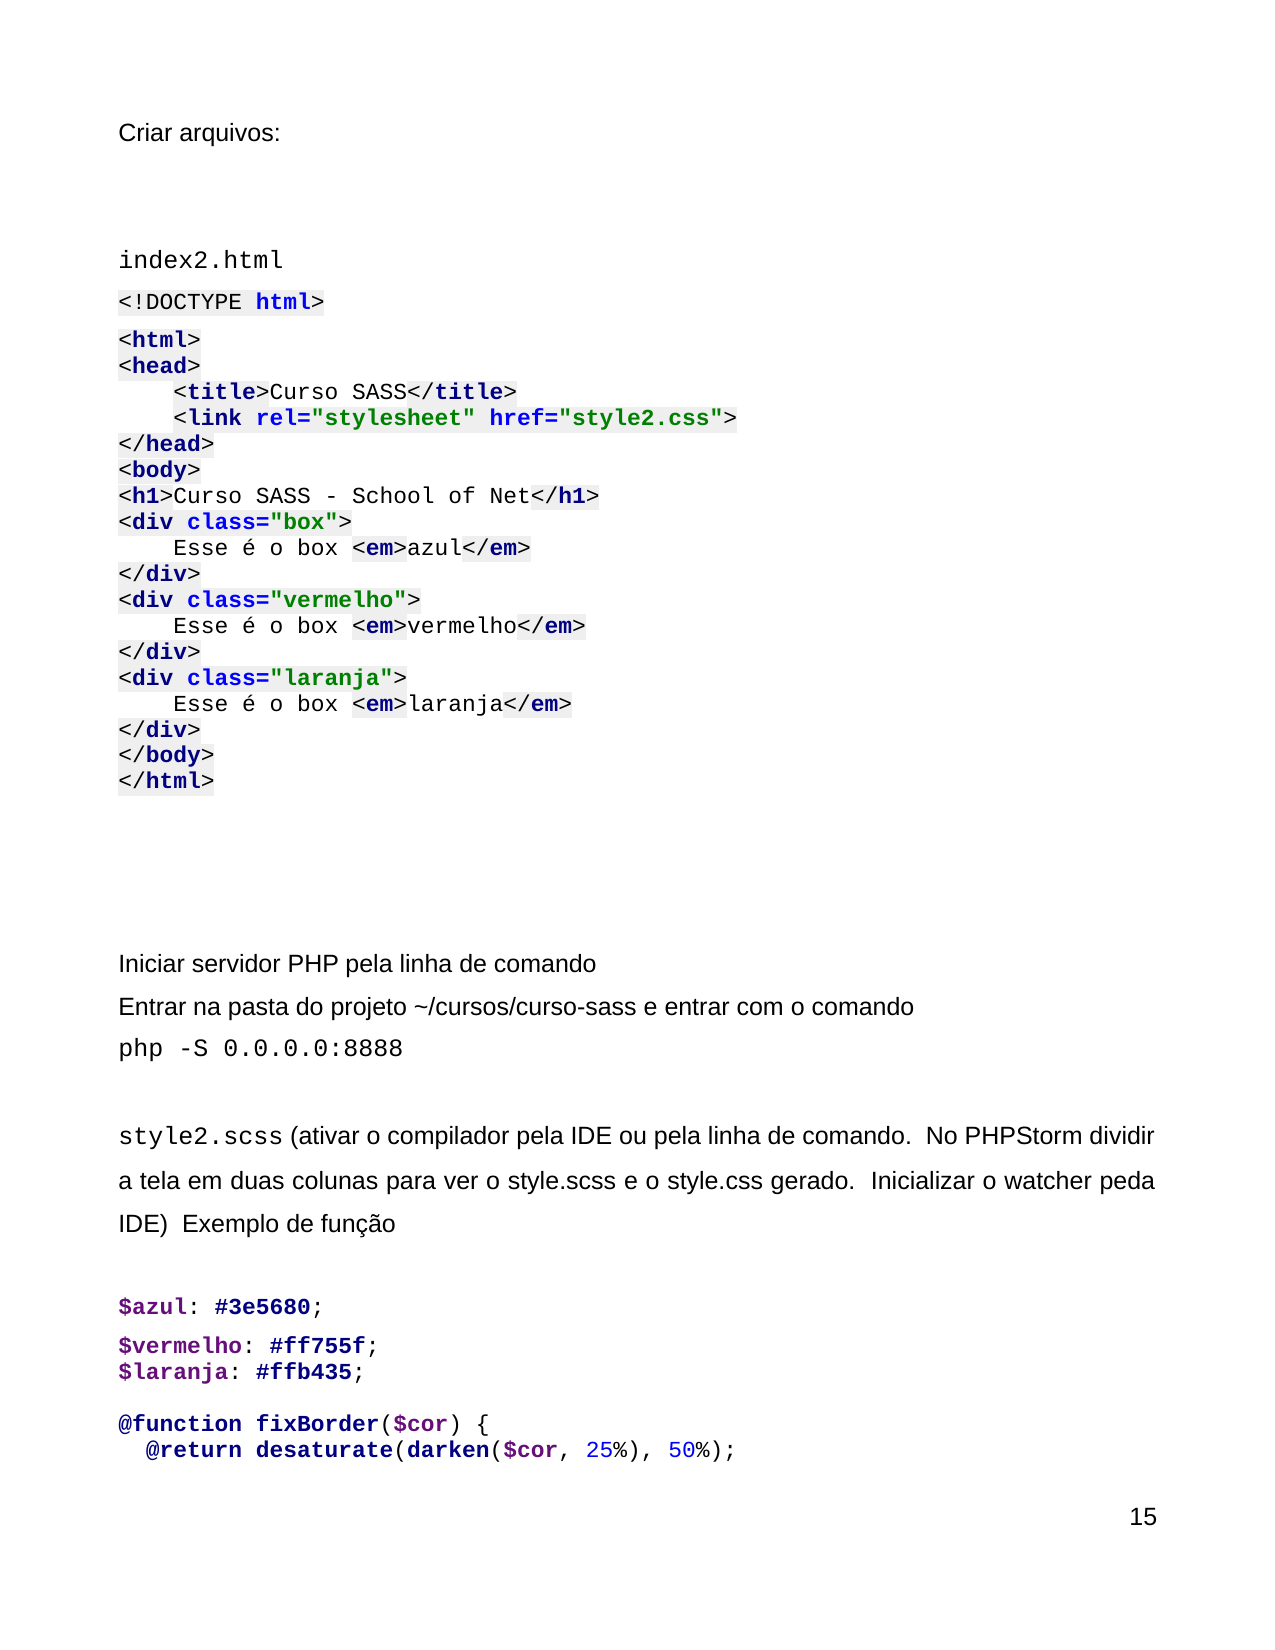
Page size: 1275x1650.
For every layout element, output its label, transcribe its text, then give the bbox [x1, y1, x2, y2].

text <div class="vermelho"> [118, 588, 1157, 614]
text <body> [118, 458, 1157, 484]
text Entrar na pasta do projeto ~/cursos/curso-sass e entrar com o comando [118, 992, 1157, 1021]
text @return desaturate(darken($cor, 25%), 50%); [118, 1438, 1157, 1464]
text $vermelho: #ff755f; [118, 1334, 1157, 1360]
text </div> [118, 718, 1157, 744]
text Esse é o box <em>azul</em> [118, 536, 1157, 562]
text </html> [118, 770, 1157, 796]
text </body> [118, 744, 1157, 770]
text Criar arquivos: [118, 118, 1157, 147]
text </div> [118, 640, 1157, 666]
text style2.scss (ativar o compilador pela IDE ou pela linha de comando. No PHPStorm dividir a tela em duas colunas para ver o style.scss e o style.css gerado. Inicializar o watcher peda IDE) Exemplo de função [118, 1121, 1157, 1238]
text <div class="box"> [118, 510, 1157, 536]
text <h1>Curso SASS - School of Net</h1> [118, 484, 1157, 510]
text </div> [118, 562, 1157, 588]
text <title>Curso SASS</title> [118, 381, 1157, 407]
text index2.html [118, 247, 1157, 276]
text Esse é o box <em>vermelho</em> [118, 614, 1157, 640]
text @function fixBorder($cor) { [118, 1412, 1157, 1438]
text php -S 0.0.0.0:8888 [118, 1035, 1157, 1064]
text Esse é o box <em>laranja</em> [118, 692, 1157, 718]
text <head> [118, 355, 1157, 381]
text <!DOCTYPE html> [118, 290, 1157, 316]
text $laranja: #ffb435; [118, 1360, 1157, 1386]
text <div class="laranja"> [118, 666, 1157, 692]
text <html> [118, 329, 1157, 355]
text <link rel="stylesheet" href="style2.css"> [118, 407, 1157, 433]
text $azul: #3e5680; [118, 1296, 1157, 1322]
text </head> [118, 433, 1157, 458]
text Iniciar servidor PHP pela linha de comando [118, 949, 1157, 978]
